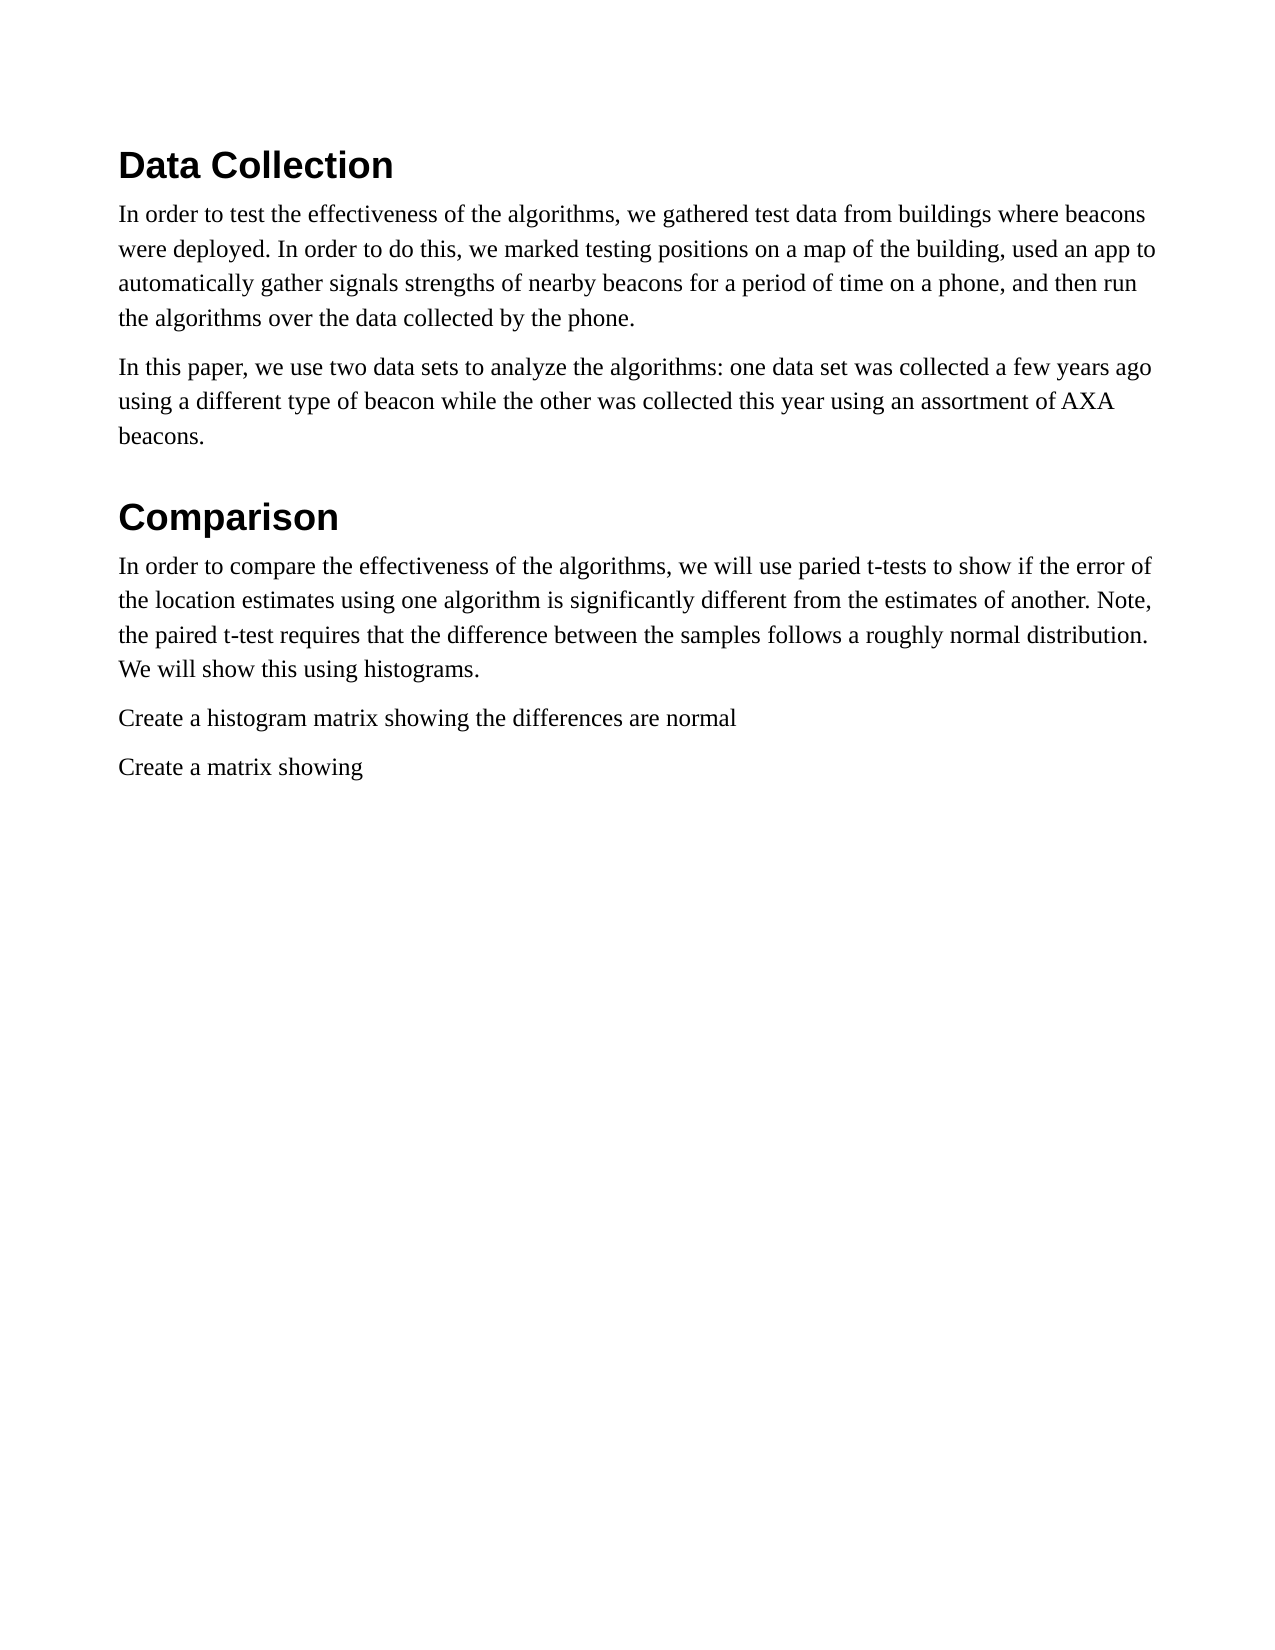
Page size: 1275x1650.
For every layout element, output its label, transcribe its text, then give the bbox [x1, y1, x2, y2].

text Create a histogram matrix showing the differences are normal [118, 703, 1157, 732]
text Create a matrix showing [118, 752, 1157, 781]
text In order to compare the effectiveness of the algorithms, we will use paried t-tests to show if the error of the location estimates using one algorithm is significantly different from the estimates of another. Note, the paired t-test requires that the difference between the samples follows a roughly normal distribution. We will show this using histograms. [118, 551, 1157, 683]
text In order to test the effectiveness of the algorithms, we gathered test data from buildings where beacons were deployed. In order to do this, we marked testing positions on a map of the building, used an app to automatically gather signals strengths of nearby beacons for a period of time on a phone, and then run the algorithms over the data collected by the phone. [118, 199, 1157, 331]
subtitle Data Collection [118, 143, 1157, 187]
text In this paper, we use two data sets to analyze the algorithms: one data set was collected a few years ago using a different type of beacon while the other was collected this year using an assortment of AXA beacons. [118, 352, 1157, 449]
subtitle Comparison [118, 495, 1157, 538]
